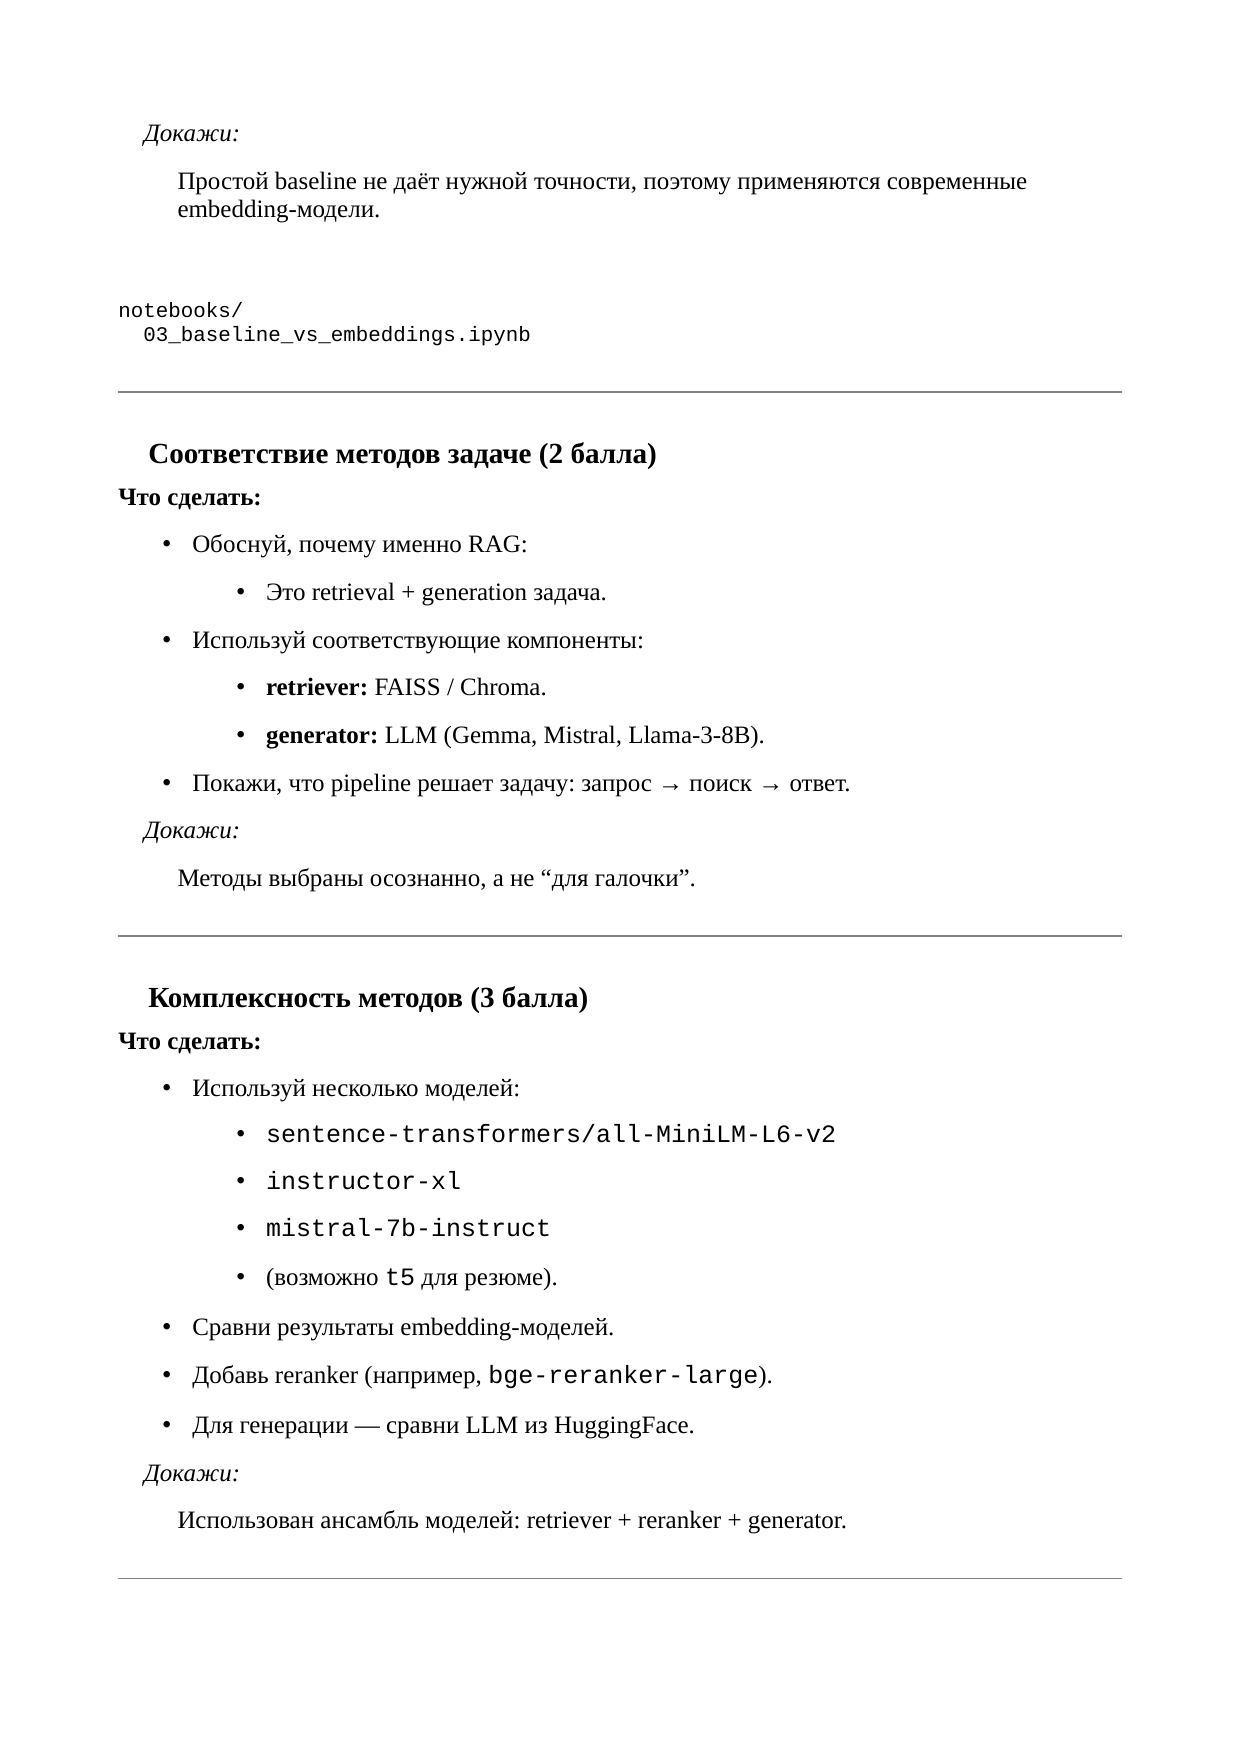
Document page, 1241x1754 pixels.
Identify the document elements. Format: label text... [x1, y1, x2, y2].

text Что сделать: [118, 1026, 1122, 1055]
list Используй несколько моделей: [162, 1073, 1122, 1102]
text notebooks/ [118, 300, 1122, 324]
text Методы выбраны осознанно, а не “для галочки”. [177, 863, 1063, 892]
text 💡 Докажи: [118, 815, 1122, 844]
text 📁 [118, 253, 1122, 281]
text 💡 Докажи: [118, 1458, 1122, 1486]
list Используй соответствующие компоненты: [162, 625, 1122, 653]
text Что сделать: [118, 482, 1122, 511]
list instructor-xl [236, 1168, 1122, 1197]
list Покажи, что pipeline решает задачу: запрос → поиск → ответ. [162, 768, 1122, 796]
list Сравни результаты embedding-моделей. [162, 1312, 1122, 1341]
list (возможно t5 для резюме). [236, 1262, 1122, 1293]
list Это retrieval + generation задача. [236, 577, 1122, 606]
list Для генерации — сравни LLM из HuggingFace. [162, 1410, 1122, 1439]
list Обоснуй, почему именно RAG: [162, 529, 1122, 558]
text 💡 Докажи: [118, 118, 1122, 147]
subtitle ✅ Соответствие методов задаче (2 балла) [118, 436, 1122, 469]
text Простой baseline не даёт нужной точности, поэтому применяются современные embedding-модели. [177, 166, 1063, 223]
list sentence-transformers/all-MiniLM-L6-v2 [236, 1121, 1122, 1149]
list retriever: FAISS / Chroma. [236, 672, 1122, 701]
list generator: LLM (Gemma, Mistral, Llama-3-8B). [236, 720, 1122, 749]
text 03_baseline_vs_embeddings.ipynb [118, 324, 1122, 348]
list Добавь reranker (например, bge-reranker-large). [162, 1360, 1122, 1391]
text Использован ансамбль моделей: retriever + reranker + generator. [177, 1505, 1063, 1534]
subtitle ✅ Комплексность методов (3 балла) [118, 980, 1122, 1013]
list mistral-7b-instruct [236, 1215, 1122, 1244]
